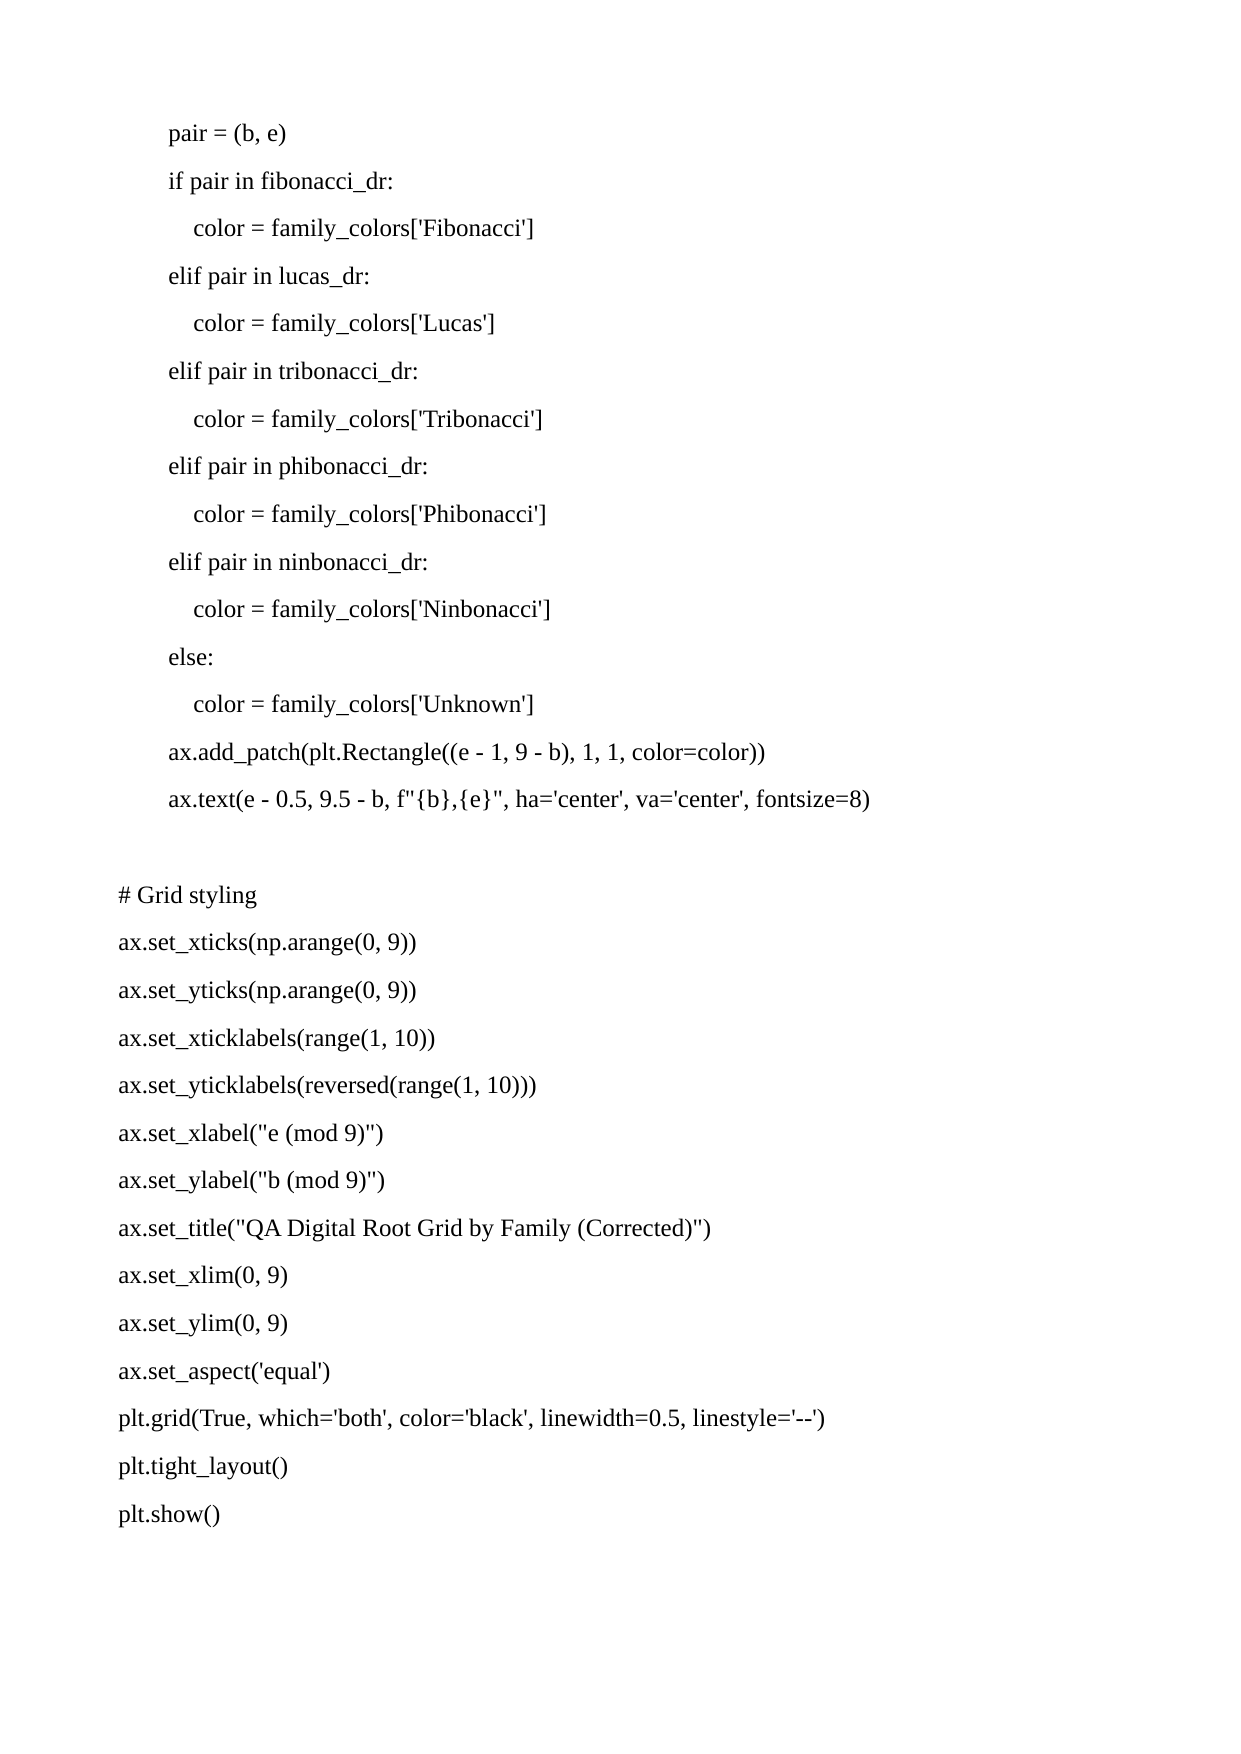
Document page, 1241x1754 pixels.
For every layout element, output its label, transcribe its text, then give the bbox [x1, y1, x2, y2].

text ax.text(e - 0.5, 9.5 - b, f"{b},{e}", ha='center', va='center', fontsize=8) [118, 784, 1122, 813]
text ax.set_aspect('equal') [118, 1356, 1122, 1384]
text plt.show() [118, 1499, 1122, 1527]
text plt.grid(True, which='both', color='black', linewidth=0.5, linestyle='--') [118, 1403, 1122, 1432]
text ax.set_title("QA Digital Root Grid by Family (Corrected)") [118, 1213, 1122, 1242]
text ax.set_yticklabels(reversed(range(1, 10))) [118, 1070, 1122, 1099]
text color = family_colors['Tribonacci'] [118, 404, 1122, 432]
text color = family_colors['Phibonacci'] [118, 499, 1122, 528]
text elif pair in phibonacci_dr: [118, 451, 1122, 480]
text ax.add_patch(plt.Rectangle((e - 1, 9 - b), 1, 1, color=color)) [118, 737, 1122, 766]
text pair = (b, e) [118, 118, 1122, 147]
text elif pair in ninbonacci_dr: [118, 547, 1122, 575]
text elif pair in lucas_dr: [118, 261, 1122, 290]
text color = family_colors['Unknown'] [118, 689, 1122, 718]
text elif pair in tribonacci_dr: [118, 356, 1122, 385]
text plt.tight_layout() [118, 1451, 1122, 1480]
text # Grid styling [118, 880, 1122, 908]
text if pair in fibonacci_dr: [118, 166, 1122, 194]
text ax.set_xticks(np.arange(0, 9)) [118, 927, 1122, 956]
text color = family_colors['Lucas'] [118, 308, 1122, 337]
text color = family_colors['Ninbonacci'] [118, 594, 1122, 623]
text ax.set_yticks(np.arange(0, 9)) [118, 975, 1122, 1004]
text else: [118, 642, 1122, 671]
text ax.set_xticklabels(range(1, 10)) [118, 1023, 1122, 1051]
text ax.set_xlabel("e (mod 9)") [118, 1118, 1122, 1147]
text ax.set_xlim(0, 9) [118, 1261, 1122, 1289]
text ax.set_ylabel("b (mod 9)") [118, 1165, 1122, 1194]
text color = family_colors['Fibonacci'] [118, 213, 1122, 242]
text ax.set_ylim(0, 9) [118, 1308, 1122, 1337]
